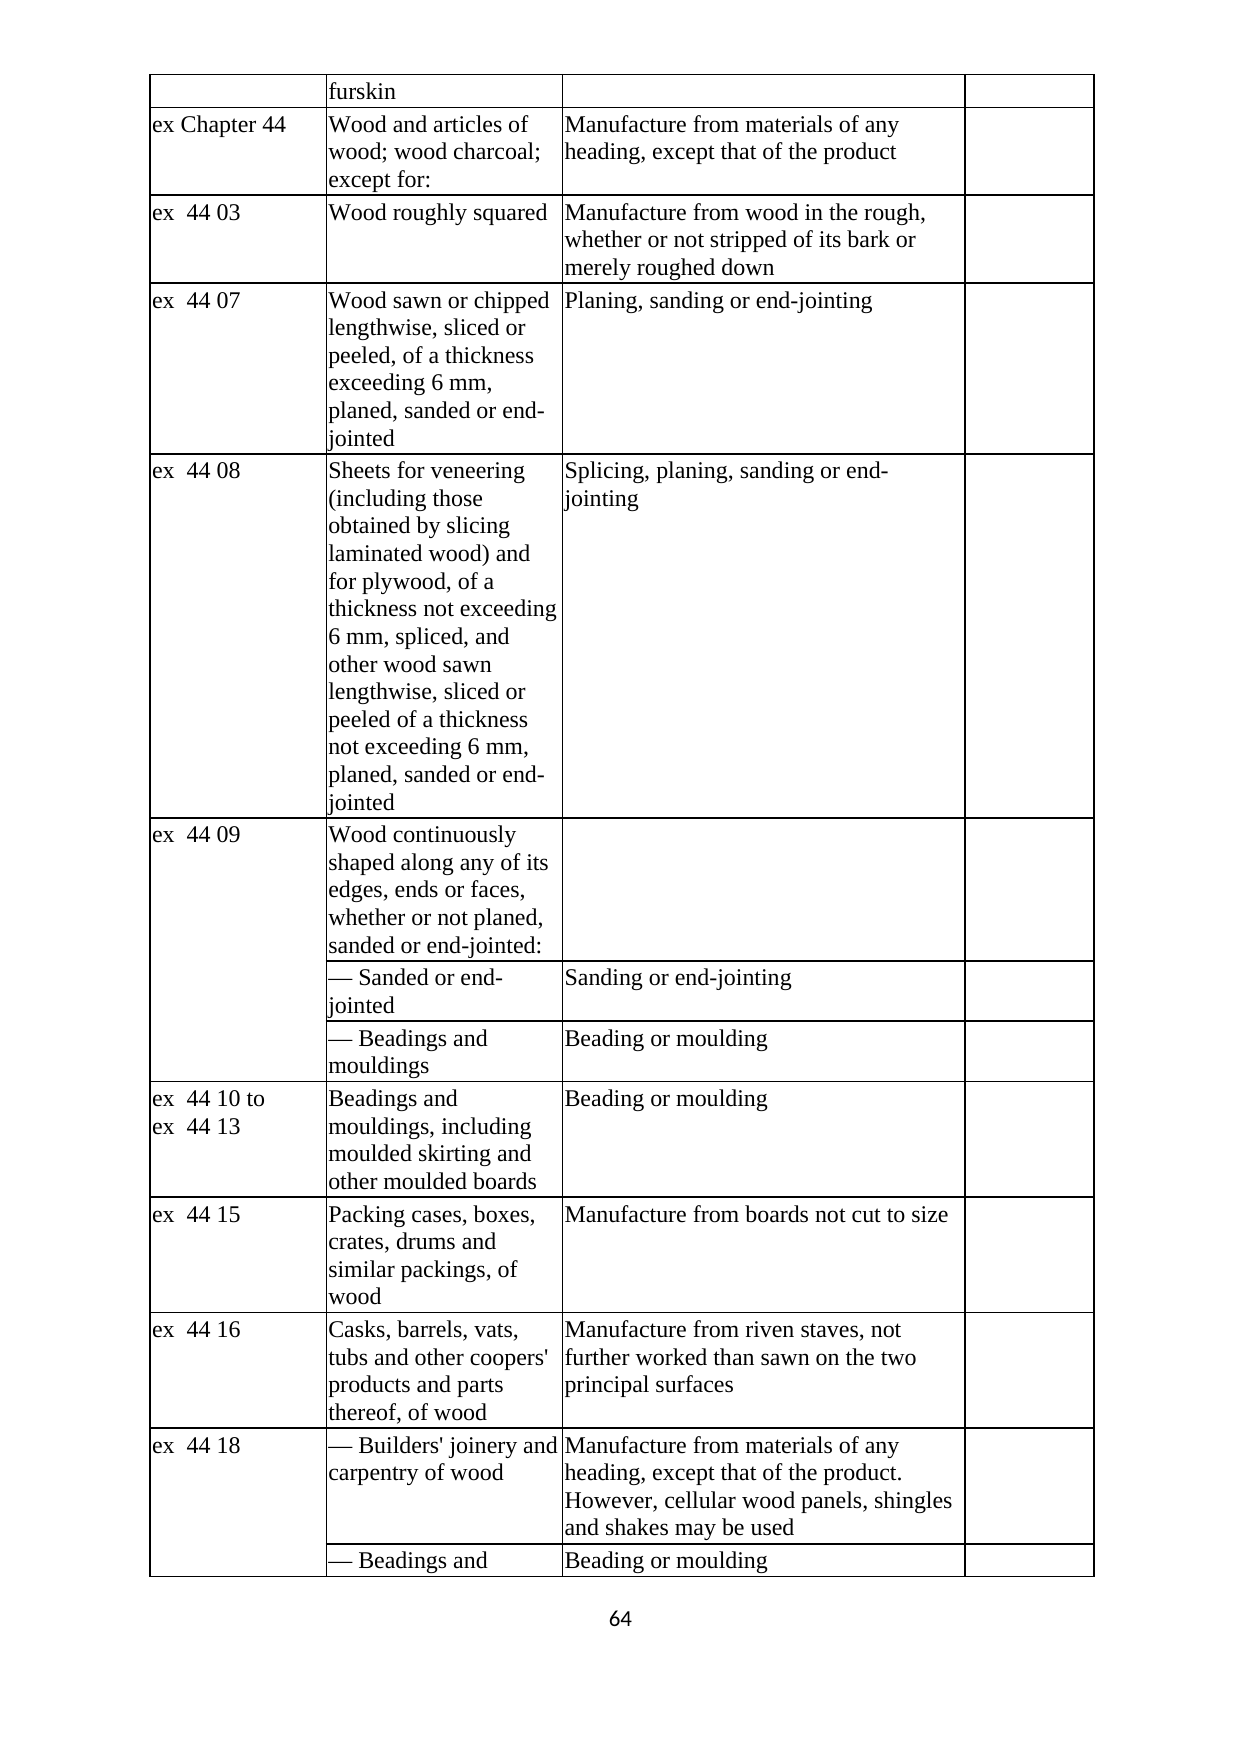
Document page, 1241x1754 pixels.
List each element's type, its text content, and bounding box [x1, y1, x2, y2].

table_cell ex 44 09 [151, 819, 326, 1081]
table_cell Beading or moulding [563, 1022, 964, 1081]
table_cell Beading or moulding [563, 1082, 964, 1196]
table_cell Manufacture from boards not cut to size [563, 1198, 964, 1312]
table_cell [966, 75, 1093, 106]
table_cell furskin [327, 75, 562, 106]
table_cell ex 44 18 [151, 1429, 326, 1576]
table_cell Beading or moulding [563, 1545, 964, 1576]
table_cell Casks, barrels, vats, tubs and other coopers' products and parts thereof, of wood [327, 1313, 562, 1427]
table_cell [966, 1082, 1093, 1196]
table_cell ex Chapter 44 [151, 108, 326, 194]
table_cell Wood sawn or chipped lengthwise, sliced or peeled, of a thickness exceeding 6 mm, planed, sanded or end-jointed [327, 284, 562, 453]
table_cell [966, 1198, 1093, 1312]
table_cell [966, 455, 1093, 817]
table_cell ex 44 10 to ex 44 13 [151, 1082, 326, 1196]
table_cell [966, 1313, 1093, 1427]
table_cell Wood and articles of wood; wood charcoal; except for: [327, 108, 562, 194]
table_cell ex 44 15 [151, 1198, 326, 1312]
table_cell — Beadings and mouldings [327, 1022, 562, 1081]
table_cell [966, 1545, 1093, 1576]
table_cell Beadings and mouldings, including moulded skirting and other moulded boards [327, 1082, 562, 1196]
table_cell — Beadings and [327, 1545, 562, 1576]
table_cell [563, 75, 964, 106]
table_cell [966, 1022, 1093, 1081]
table_cell Manufacture from materials of any heading, except that of the product [563, 108, 964, 194]
table_cell [966, 1429, 1093, 1543]
table_cell Manufacture from wood in the rough, whether or not stripped of its bark or merely roughed down [563, 196, 964, 282]
table_cell ex 44 08 [151, 455, 326, 817]
table_cell [966, 962, 1093, 1020]
table_cell Wood continuously shaped along any of its edges, ends or faces, whether or not planed, sanded or end-jointed: [327, 819, 562, 960]
table_cell Sanding or end-jointing [563, 962, 964, 1020]
table_cell [966, 108, 1093, 194]
table_cell [151, 75, 326, 106]
table_cell [563, 819, 964, 960]
table_cell ex 44 16 [151, 1313, 326, 1427]
table_cell Wood roughly squared [327, 196, 562, 282]
table_cell — Sanded or end-jointed [327, 962, 562, 1020]
table_cell [966, 196, 1093, 282]
table_cell ex 44 03 [151, 196, 326, 282]
table_cell Planing, sanding or end-jointing [563, 284, 964, 453]
table_cell Sheets for veneering (including those obtained by slicing laminated wood) and for plywood, of a thickness not exceeding 6 mm, spliced, and other wood sawn lengthwise, sliced or peeled of a thickness not exceeding 6 mm, planed, sanded or end-jointed [327, 455, 562, 817]
table_cell Manufacture from materials of any heading, except that of the product. However, cellular wood panels, shingles and shakes may be used [563, 1429, 964, 1543]
table_cell [966, 284, 1093, 453]
table_cell [966, 819, 1093, 960]
table_cell Manufacture from riven staves, not further worked than sawn on the two principal surfaces [563, 1313, 964, 1427]
table_cell Splicing, planing, sanding or end-jointing [563, 455, 964, 817]
table_cell — Builders' joinery and carpentry of wood [327, 1429, 562, 1543]
table_cell Packing cases, boxes, crates, drums and similar packings, of wood [327, 1198, 562, 1312]
table_cell ex 44 07 [151, 284, 326, 453]
